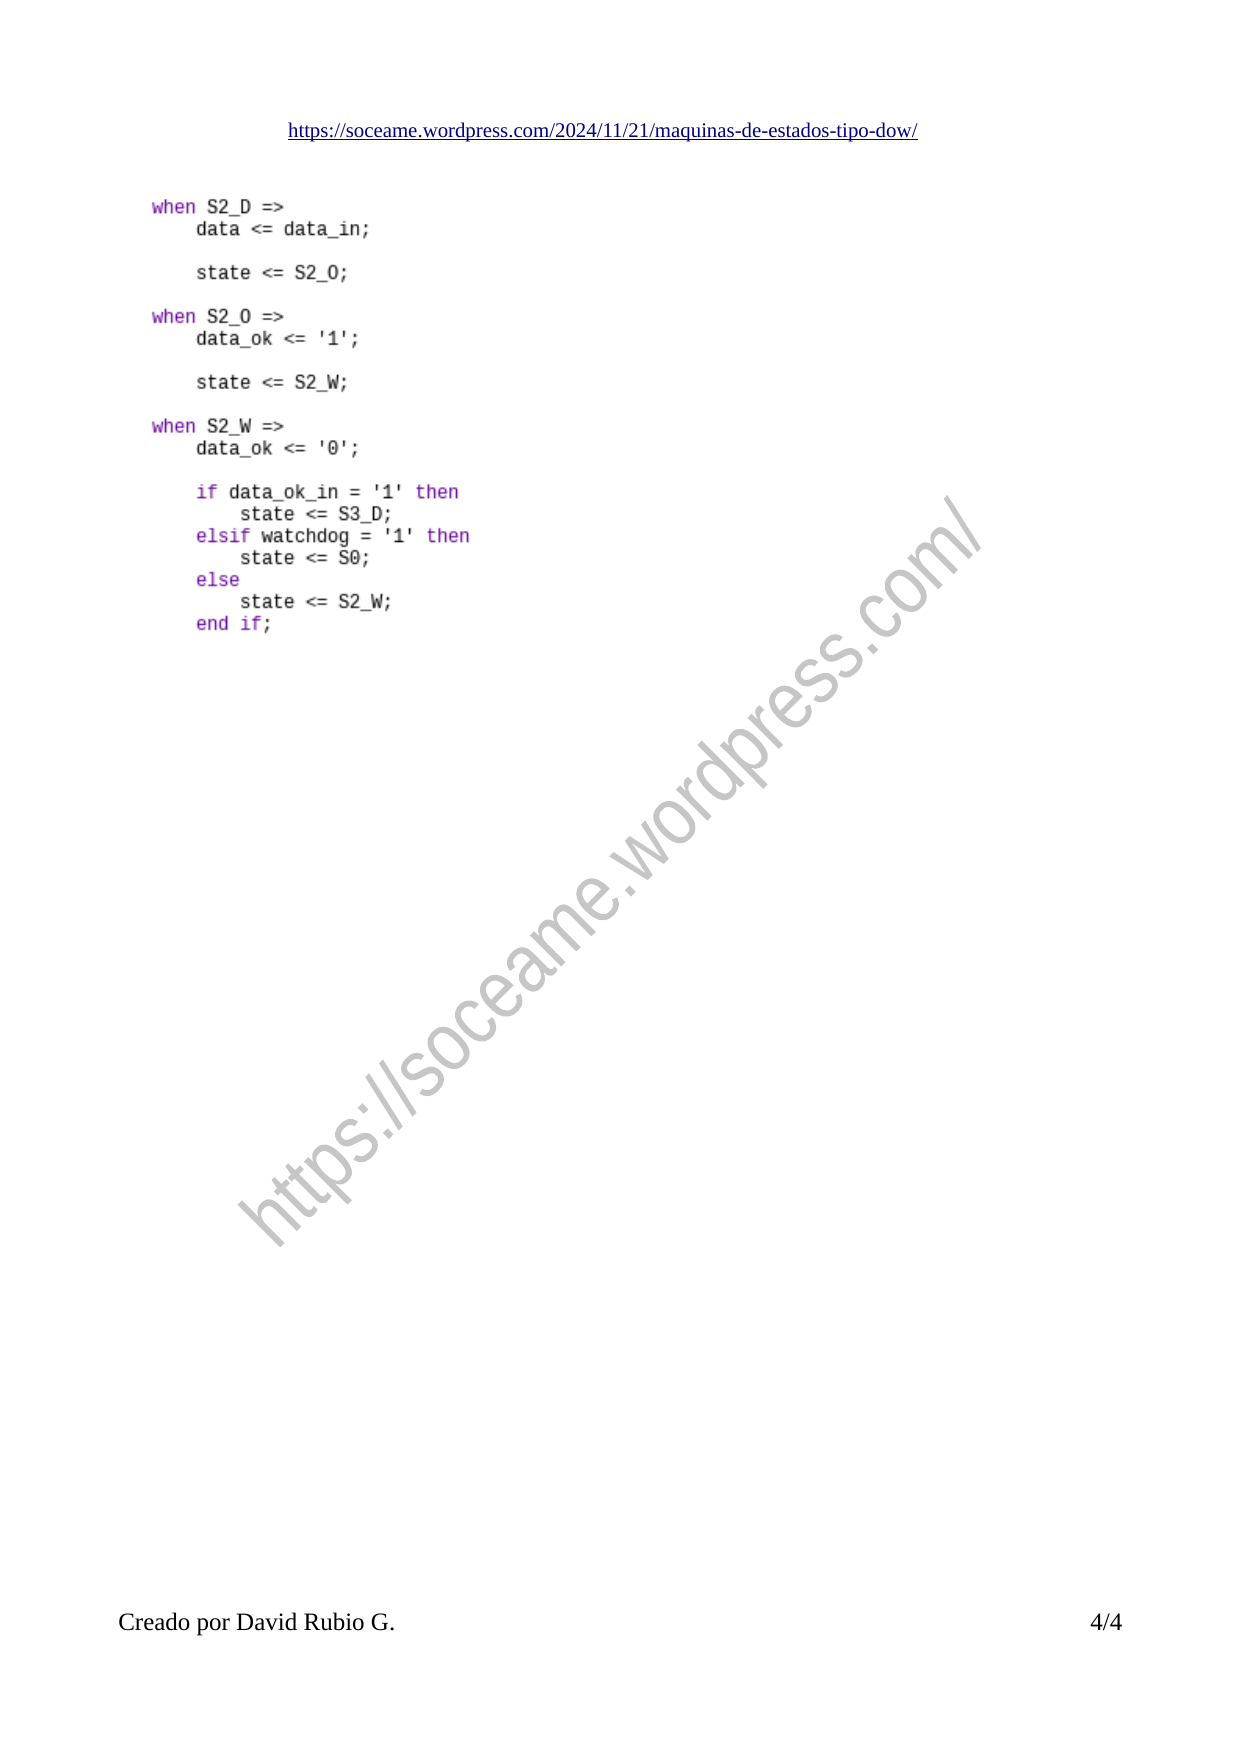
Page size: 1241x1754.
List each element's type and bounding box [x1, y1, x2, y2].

picture [118, 177, 492, 660]
